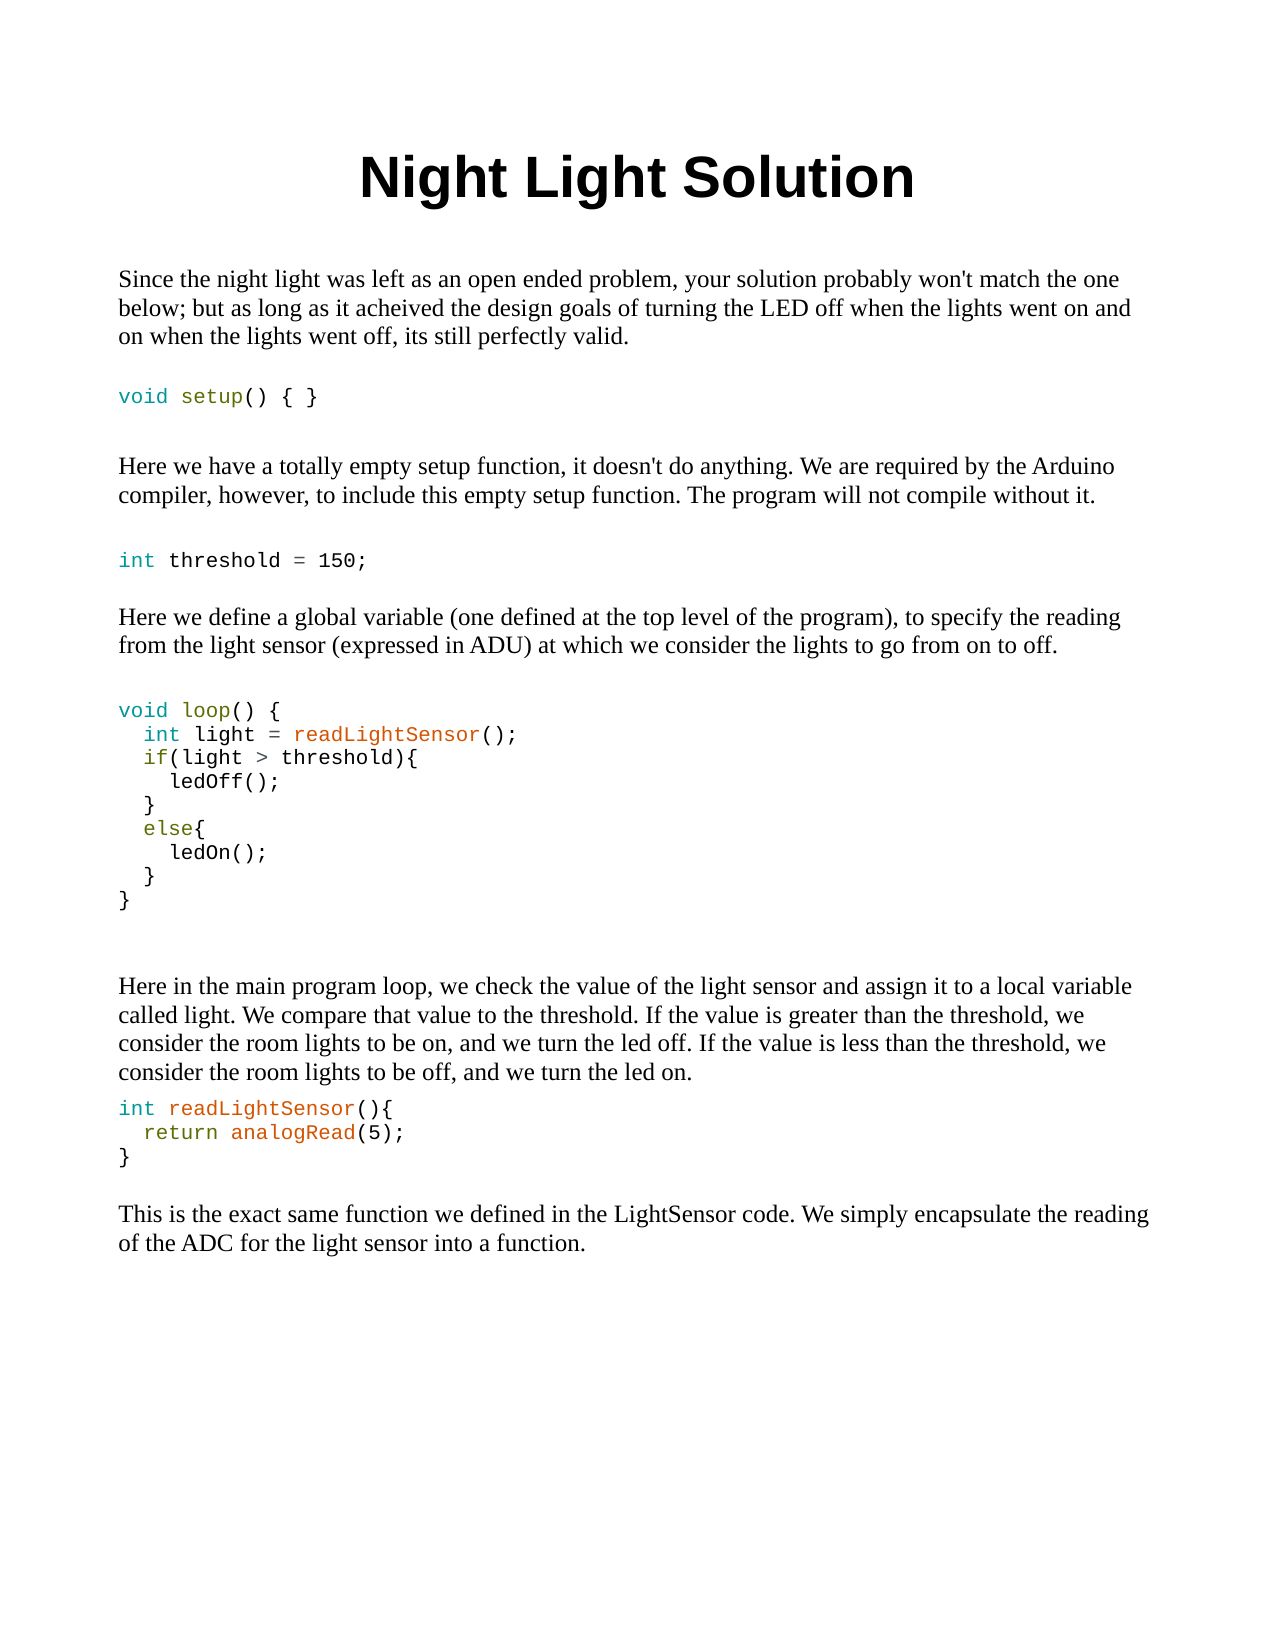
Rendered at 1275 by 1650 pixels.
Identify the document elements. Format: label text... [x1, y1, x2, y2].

text Since the night light was left as an open ended problem, your solution probably won't match the one below; but as long as it acheived the design goals of turning the LED off when the lights went on and on when the lights went off, its still perfectly valid. [118, 264, 1157, 350]
text Here we define a global variable (one defined at the top level of the program), to specify the reading from the light sensor (expressed in ADU) at which we consider the lights to go from on to off. [118, 602, 1157, 659]
text int readLightSensor(){ [118, 1098, 1157, 1122]
text This is the exact same function we defined in the LightSensor code. We simply encapsulate the reading of the ADC for the light sensor into a function. [118, 1199, 1157, 1256]
text ledOff(); [118, 771, 1157, 794]
text int threshold = 150; [118, 549, 1157, 573]
text void loop() { [118, 700, 1157, 723]
text } [118, 865, 1157, 889]
title Night Light Solution [118, 143, 1157, 210]
text if(light > threshold){ [118, 747, 1157, 771]
text ledOn(); [118, 842, 1157, 865]
text else{ [118, 818, 1157, 842]
text } [118, 794, 1157, 818]
text void setup() { } [118, 386, 1157, 410]
text Here in the main program loop, we check the value of the light sensor and assign it to a local variable called light. We compare that value to the threshold. If the value is greater than the threshold, we consider the room lights to be on, and we turn the led off. If the value is less than the threshold, we consider the room lights to be off, and we turn the led on. [118, 942, 1157, 1086]
text } [118, 1146, 1157, 1169]
text Here we have a totally empty setup function, it doesn't do anything. We are required by the Arduino compiler, however, to include this empty setup function. The program will not compile without it. [118, 451, 1157, 509]
text return analogRead(5); [118, 1122, 1157, 1146]
text int light = readLightSensor(); [118, 723, 1157, 747]
text } [118, 889, 1157, 913]
